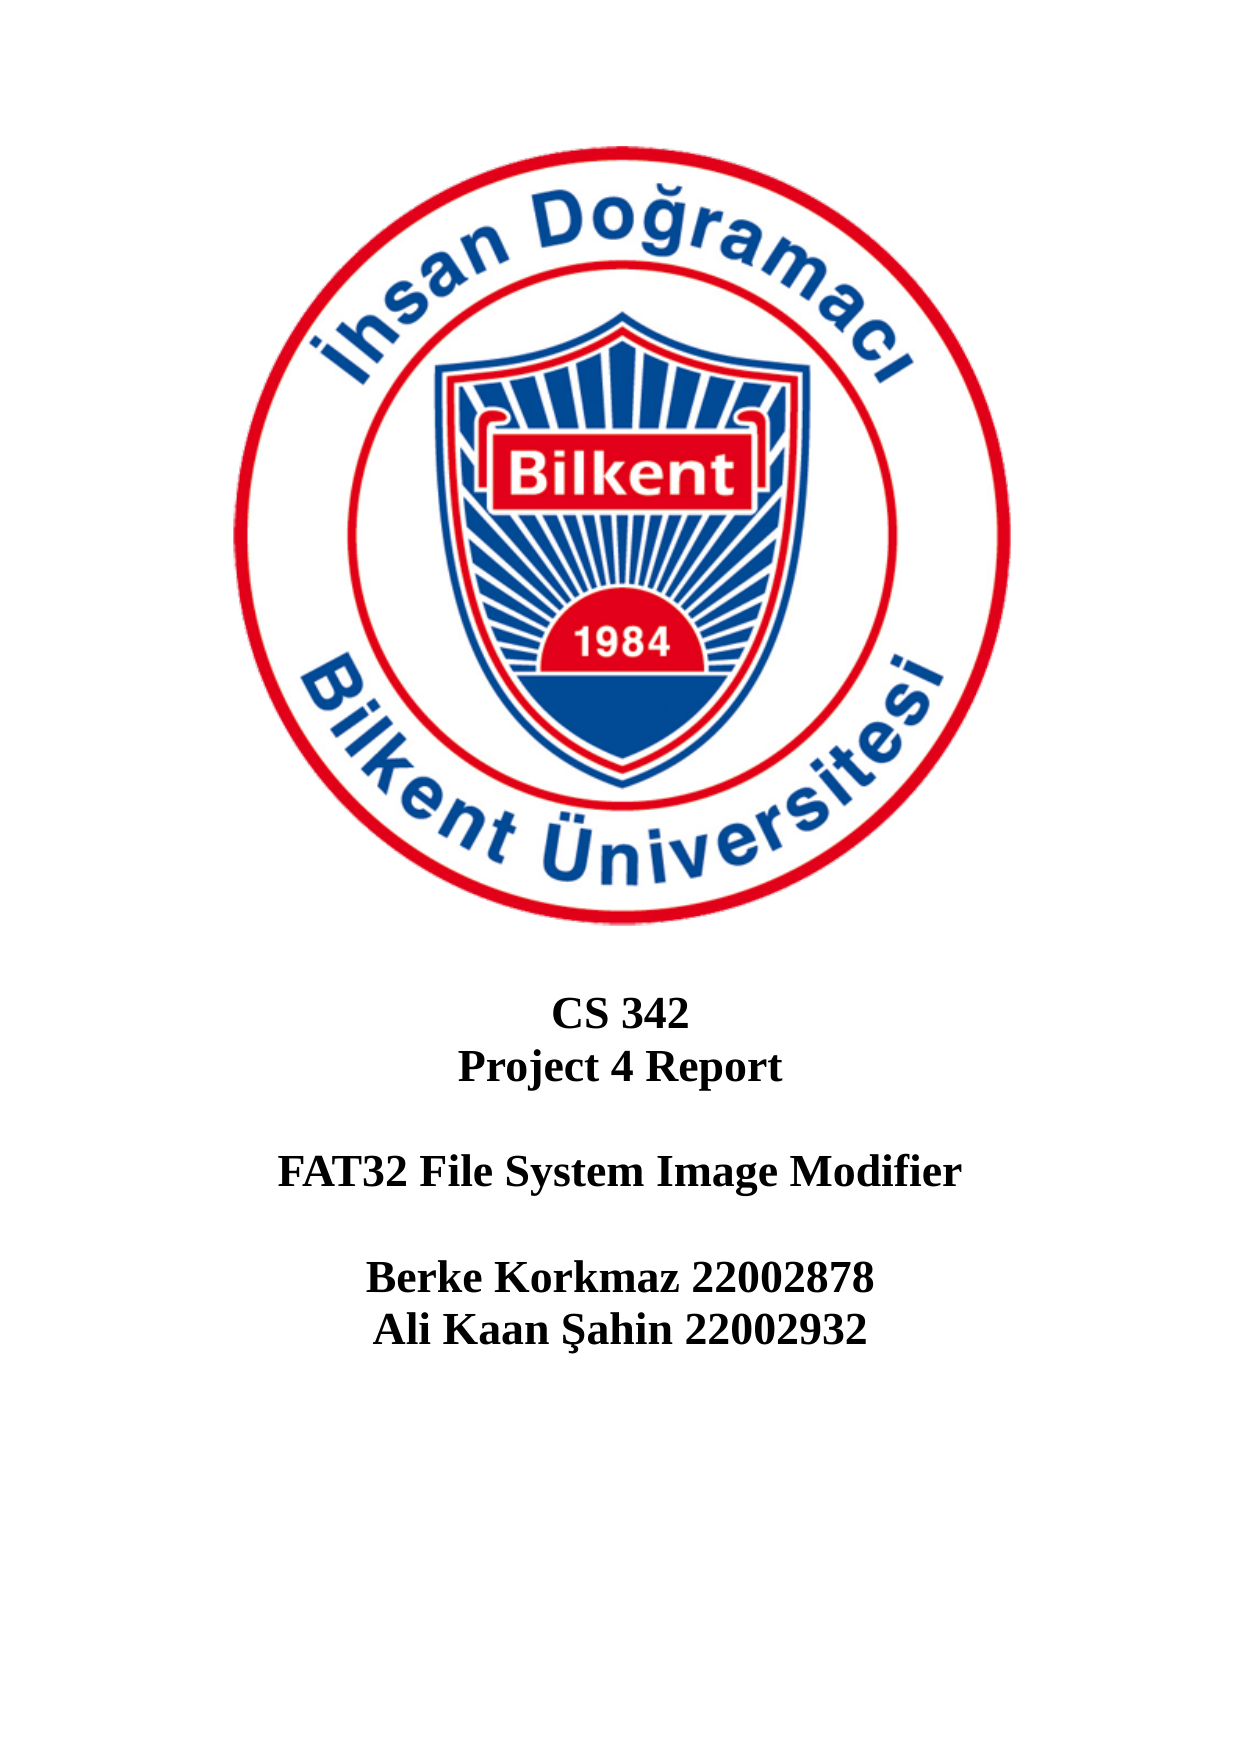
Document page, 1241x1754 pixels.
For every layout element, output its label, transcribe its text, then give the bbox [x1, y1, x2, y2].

text FAT32 File System Image Modifier [118, 1144, 1122, 1196]
text CS 342 [118, 986, 1122, 1038]
text Project 4 Report [118, 1038, 1122, 1091]
text Berke Korkmaz 22002878 Ali Kaan Şahin 22002932 [118, 1249, 1122, 1354]
picture [229, 146, 1011, 929]
